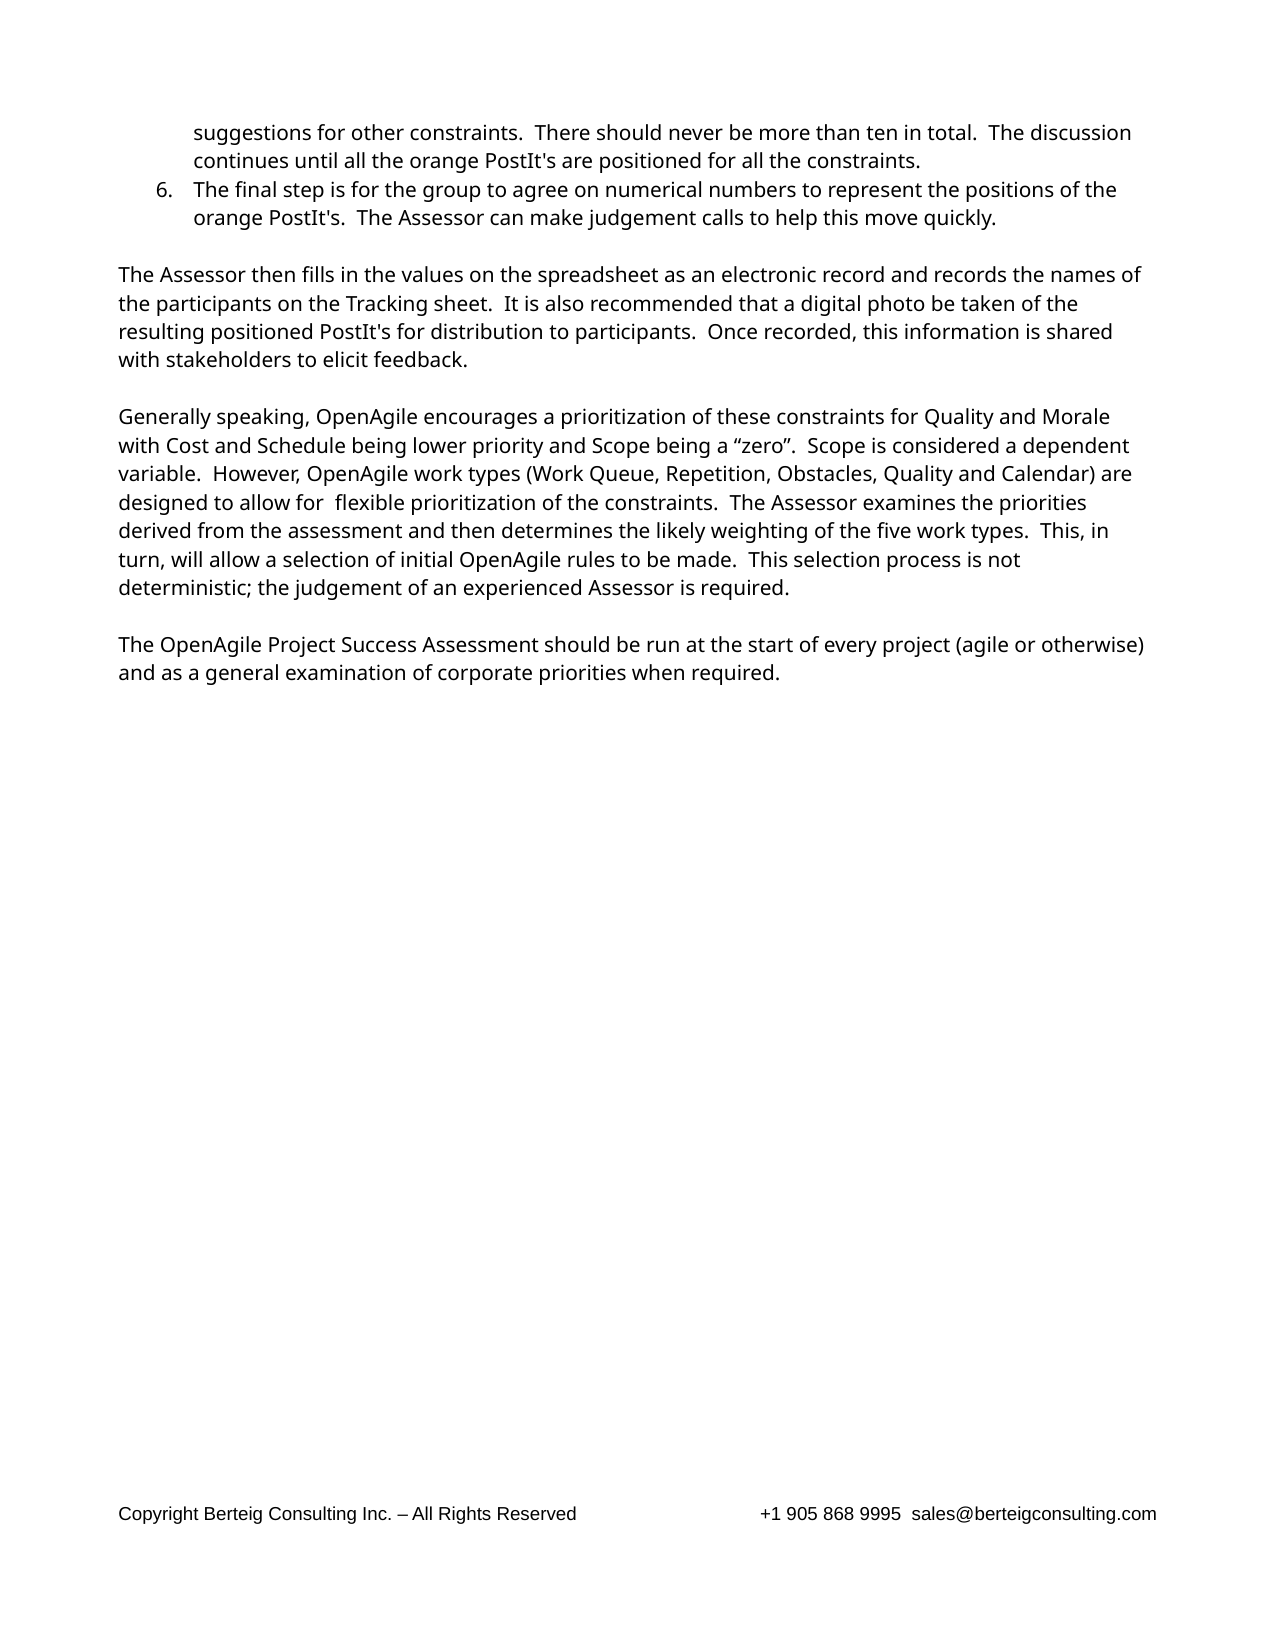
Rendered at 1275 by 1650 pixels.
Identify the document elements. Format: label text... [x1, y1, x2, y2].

text The Assessor then fills in the values on the spreadsheet as an electronic record and records the names of the participants on the Tracking sheet. It is also recommended that a digital photo be taken of the resulting positioned PostIt's for distribution to participants. Once recorded, this information is shared with stakeholders to elicit feedback. [118, 260, 1157, 374]
text The OpenAgile Project Success Assessment should be run at the start of every project (agile or otherwise) and as a general examination of corporate priorities when required. [118, 630, 1157, 687]
text Generally speaking, OpenAgile encourages a prioritization of these constraints for Quality and Morale with Cost and Schedule being lower priority and Scope being a “zero”. Scope is considered a dependent variable. However, OpenAgile work types (Work Queue, Repetition, Obstacles, Quality and Calendar) are designed to allow for flexible prioritization of the constraints. The Assessor examines the priorities derived from the assessment and then determines the likely weighting of the five work types. This, in turn, will allow a selection of initial OpenAgile rules to be made. This selection process is not deterministic; the judgement of an experienced Assessor is required. [118, 402, 1157, 602]
list suggestions for other constraints. There should never be more than ten in total. The discussion continues until all the orange PostIt's are positioned for all the constraints. [156, 118, 1157, 175]
list The final step is for the group to agree on numerical numbers to represent the positions of the orange PostIt's. The Assessor can make judgement calls to help this move quickly. [156, 175, 1157, 232]
